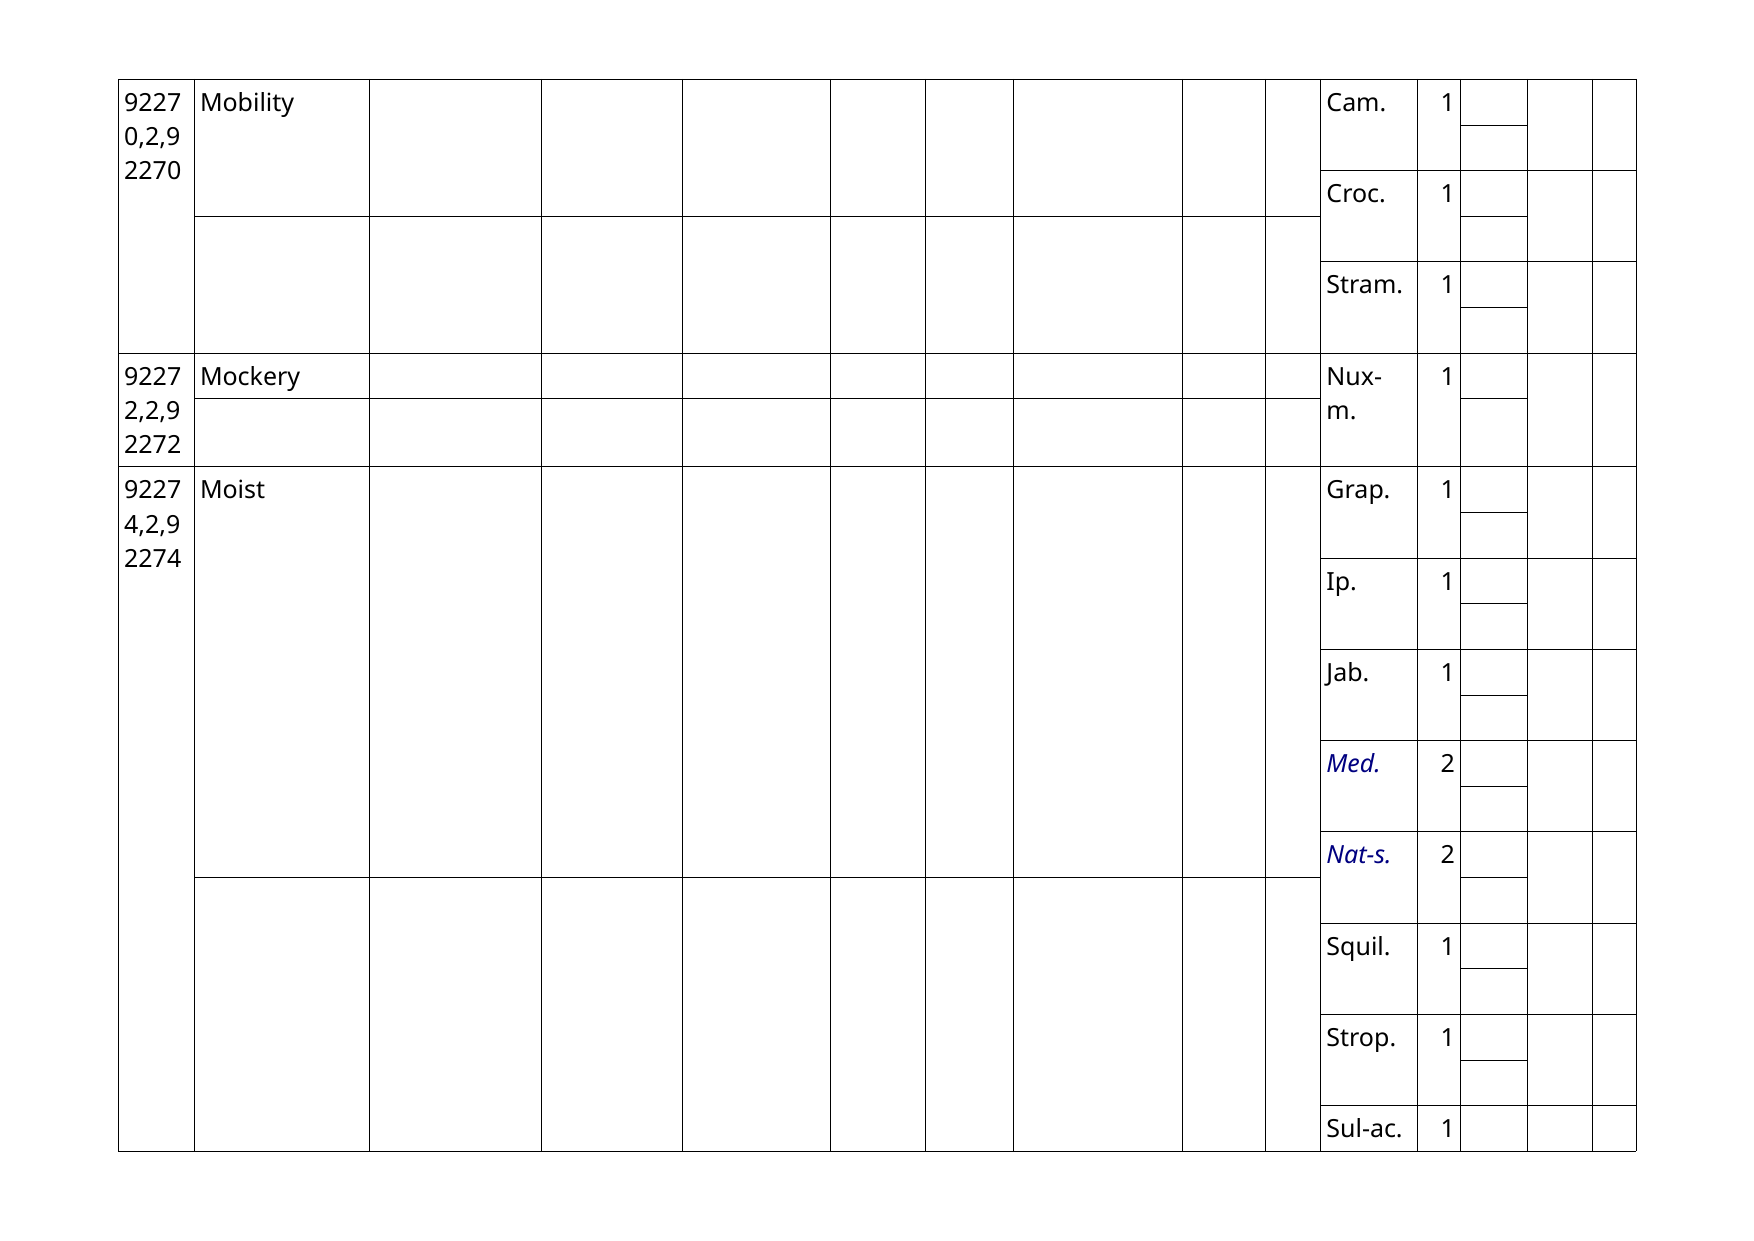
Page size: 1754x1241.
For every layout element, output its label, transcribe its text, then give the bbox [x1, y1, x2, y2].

table_cell 1 [1418, 1015, 1460, 1105]
table_cell [1461, 354, 1527, 398]
table_cell [683, 399, 830, 466]
table_cell [1461, 924, 1527, 968]
table_cell 1 [1418, 650, 1460, 740]
table_cell [683, 354, 830, 398]
table_cell 1 [1418, 80, 1460, 170]
table_cell [683, 80, 830, 216]
table_cell [683, 878, 830, 1151]
table_cell [831, 878, 925, 1151]
table_cell 1 [1418, 467, 1460, 558]
table_cell [1461, 832, 1527, 877]
table_cell 92270,2,92270 [119, 80, 194, 353]
table_cell [1266, 217, 1320, 353]
table_cell [1593, 650, 1636, 740]
table_cell [1014, 80, 1182, 216]
table_cell [1593, 354, 1636, 466]
table_cell [1183, 467, 1265, 877]
table_cell [1183, 354, 1265, 398]
table_cell [1593, 467, 1636, 558]
table_cell Croc. [1321, 171, 1417, 261]
table_cell 1 [1418, 924, 1460, 1014]
table_cell [683, 467, 830, 877]
table_cell [926, 467, 1013, 877]
table_cell [1461, 126, 1527, 170]
table_cell [195, 399, 369, 466]
table_cell [542, 399, 682, 466]
table_cell 1 [1418, 354, 1460, 466]
table_cell [926, 878, 1013, 1151]
table_cell [370, 878, 541, 1151]
table_cell 1 [1418, 559, 1460, 649]
table_cell [370, 399, 541, 466]
table_cell 92274,2,92274 [119, 467, 194, 1151]
table_cell [1528, 354, 1592, 466]
table_cell [1461, 513, 1527, 558]
table_cell [370, 354, 541, 398]
table_cell [1014, 217, 1182, 353]
table_cell 1 [1418, 262, 1460, 353]
table_cell [1461, 787, 1527, 831]
table_cell [1528, 832, 1592, 923]
table_cell [1461, 741, 1527, 786]
table_cell [1528, 924, 1592, 1014]
table_cell [542, 354, 682, 398]
table_cell [1528, 1015, 1592, 1105]
table_cell [542, 80, 682, 216]
table_cell [1014, 878, 1182, 1151]
table_cell [1528, 467, 1592, 558]
table_cell [831, 399, 925, 466]
table_cell [1461, 80, 1527, 124]
table_cell [926, 354, 1013, 398]
table_cell [1593, 1106, 1636, 1151]
table_cell [683, 217, 830, 353]
table_cell [1183, 878, 1265, 1151]
table_cell [1266, 399, 1320, 466]
table_cell [1461, 171, 1527, 216]
table_cell Cam. [1321, 80, 1417, 170]
table_cell [1593, 80, 1636, 170]
table_cell 1 [1418, 171, 1460, 261]
table_cell [1183, 399, 1265, 466]
table_cell 2 [1418, 741, 1460, 831]
table_cell [1593, 262, 1636, 353]
table_cell [1528, 1106, 1592, 1151]
table_cell [370, 217, 541, 353]
table_cell [542, 878, 682, 1151]
table_cell [1461, 1061, 1527, 1105]
table_cell [1593, 171, 1636, 261]
table_cell [195, 878, 369, 1151]
table_cell [1266, 80, 1320, 216]
table_cell Ip. [1321, 559, 1417, 649]
table_cell [195, 217, 369, 353]
table_cell Nux-m. [1321, 354, 1417, 466]
table_cell [1593, 832, 1636, 923]
table_cell [1266, 878, 1320, 1151]
table_cell [1014, 399, 1182, 466]
table_cell 2 [1418, 832, 1460, 923]
table_cell [1528, 741, 1592, 831]
table_cell [1528, 171, 1592, 261]
table_cell [1461, 604, 1527, 649]
table_cell [1528, 80, 1592, 170]
table_cell [1014, 467, 1182, 877]
table_cell [1461, 696, 1527, 740]
table_cell [1461, 969, 1527, 1014]
table_cell [1266, 467, 1320, 877]
table_cell Stram. [1321, 262, 1417, 353]
table_cell Strop. [1321, 1015, 1417, 1105]
table_cell [1528, 559, 1592, 649]
table_cell [1183, 80, 1265, 216]
table_cell 1 [1418, 1106, 1460, 1151]
table_cell [1528, 650, 1592, 740]
table_cell [1593, 559, 1636, 649]
table_cell [542, 217, 682, 353]
table_cell [1461, 262, 1527, 307]
table_cell Med. [1321, 741, 1417, 831]
table_cell [831, 354, 925, 398]
table_cell Squil. [1321, 924, 1417, 1014]
table_cell [1461, 308, 1527, 353]
table_cell [926, 399, 1013, 466]
table_cell [1014, 354, 1182, 398]
table_cell [370, 467, 541, 877]
table_cell [1461, 559, 1527, 603]
table_cell Moist [195, 467, 369, 877]
table_cell [831, 80, 925, 216]
table_cell [1593, 924, 1636, 1014]
table_cell [1461, 217, 1527, 261]
table_cell [1461, 650, 1527, 694]
table_cell [1461, 1106, 1527, 1151]
table_cell [1461, 1015, 1527, 1059]
table_cell 92272,2,92272 [119, 354, 194, 466]
table_cell [542, 467, 682, 877]
table_cell [831, 217, 925, 353]
table_cell [1183, 217, 1265, 353]
table_cell [1266, 354, 1320, 398]
table_cell [1461, 878, 1527, 923]
table_cell Mobility [195, 80, 369, 216]
table_cell [1461, 467, 1527, 512]
table_cell [926, 217, 1013, 353]
table_cell [926, 80, 1013, 216]
table_cell [370, 80, 541, 216]
table_cell [1593, 1015, 1636, 1105]
table_cell Sul-ac. [1321, 1106, 1417, 1151]
table_cell [1593, 741, 1636, 831]
table_cell Nat-s. [1321, 832, 1417, 923]
table_cell [1461, 399, 1527, 466]
table_cell Grap. [1321, 467, 1417, 558]
table_cell Jab. [1321, 650, 1417, 740]
table_cell [831, 467, 925, 877]
table_cell Mockery [195, 354, 369, 398]
table_cell [1528, 262, 1592, 353]
